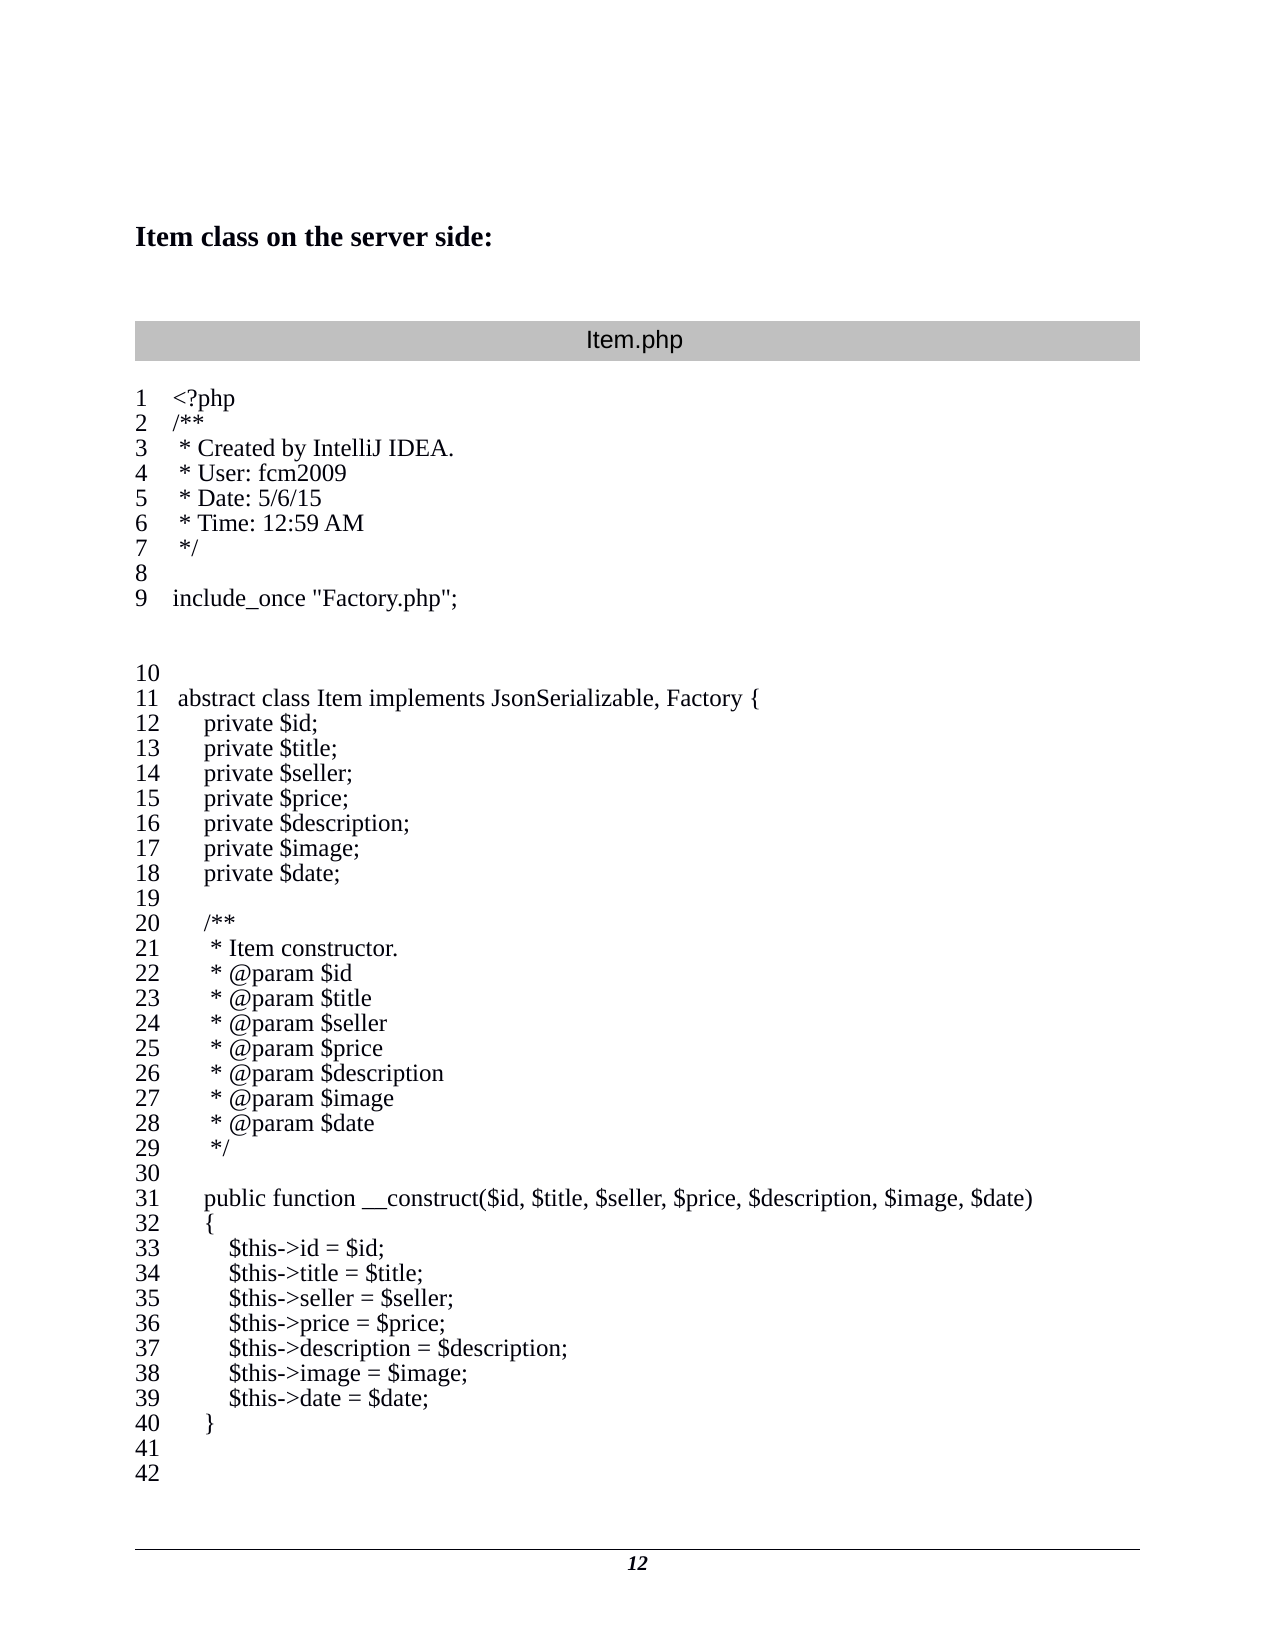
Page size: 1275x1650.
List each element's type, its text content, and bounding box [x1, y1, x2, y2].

text 31 public function __construct($id, $title, $seller, $price, $description, $image, $date) [135, 1186, 1140, 1211]
text 16 private $description; [135, 811, 1140, 836]
text 1 <?php [135, 386, 1140, 411]
text 32 { [135, 1211, 1140, 1236]
text 38 $this->image = $image; [135, 1361, 1140, 1386]
text 4 * User: fcm2009 [135, 461, 1140, 486]
text 12 private $id; [135, 711, 1140, 736]
text 34 $this->title = $title; [135, 1261, 1140, 1286]
text 3 * Created by IntelliJ IDEA. [135, 436, 1140, 461]
text 2 /** [135, 411, 1140, 436]
text 23 * @param $title [135, 986, 1140, 1011]
text 39 $this->date = $date; [135, 1386, 1140, 1411]
text 9 include_once "Factory.php"; [135, 586, 1140, 611]
text 13 private $title; [135, 736, 1140, 761]
text 28 * @param $date [135, 1111, 1140, 1136]
text 26 * @param $description [135, 1061, 1140, 1086]
text 22 * @param $id [135, 961, 1140, 986]
text 7 */ [135, 536, 1140, 561]
text 5 * Date: 5/6/15 [135, 486, 1140, 511]
text 40 } [135, 1411, 1140, 1436]
text 29 */ [135, 1136, 1140, 1161]
text 27 * @param $image [135, 1086, 1140, 1111]
text 33 $this->id = $id; [135, 1236, 1140, 1261]
text 24 * @param $seller [135, 1011, 1140, 1036]
text 37 $this->description = $description; [135, 1336, 1140, 1361]
text 11 abstract class Item implements JsonSerializable, Factory { [135, 686, 1140, 711]
text 19 [135, 886, 1140, 911]
text 42 [135, 1461, 1140, 1486]
text 8 [135, 561, 1140, 586]
text 10 [135, 661, 1140, 686]
text 20 /** [135, 911, 1140, 936]
text 36 $this->price = $price; [135, 1311, 1140, 1336]
text 30 [135, 1161, 1140, 1186]
table_header Item.php [135, 321, 1140, 361]
text 17 private $image; [135, 836, 1140, 861]
text 21 * Item constructor. [135, 936, 1140, 961]
text 25 * @param $price [135, 1036, 1140, 1061]
subtitle Item class on the server side: [135, 219, 1140, 252]
text 41 [135, 1436, 1140, 1461]
text 6 * Time: 12:59 AM [135, 511, 1140, 536]
text 18 private $date; [135, 861, 1140, 886]
text 14 private $seller; [135, 761, 1140, 786]
text 35 $this->seller = $seller; [135, 1286, 1140, 1311]
text 15 private $price; [135, 786, 1140, 811]
